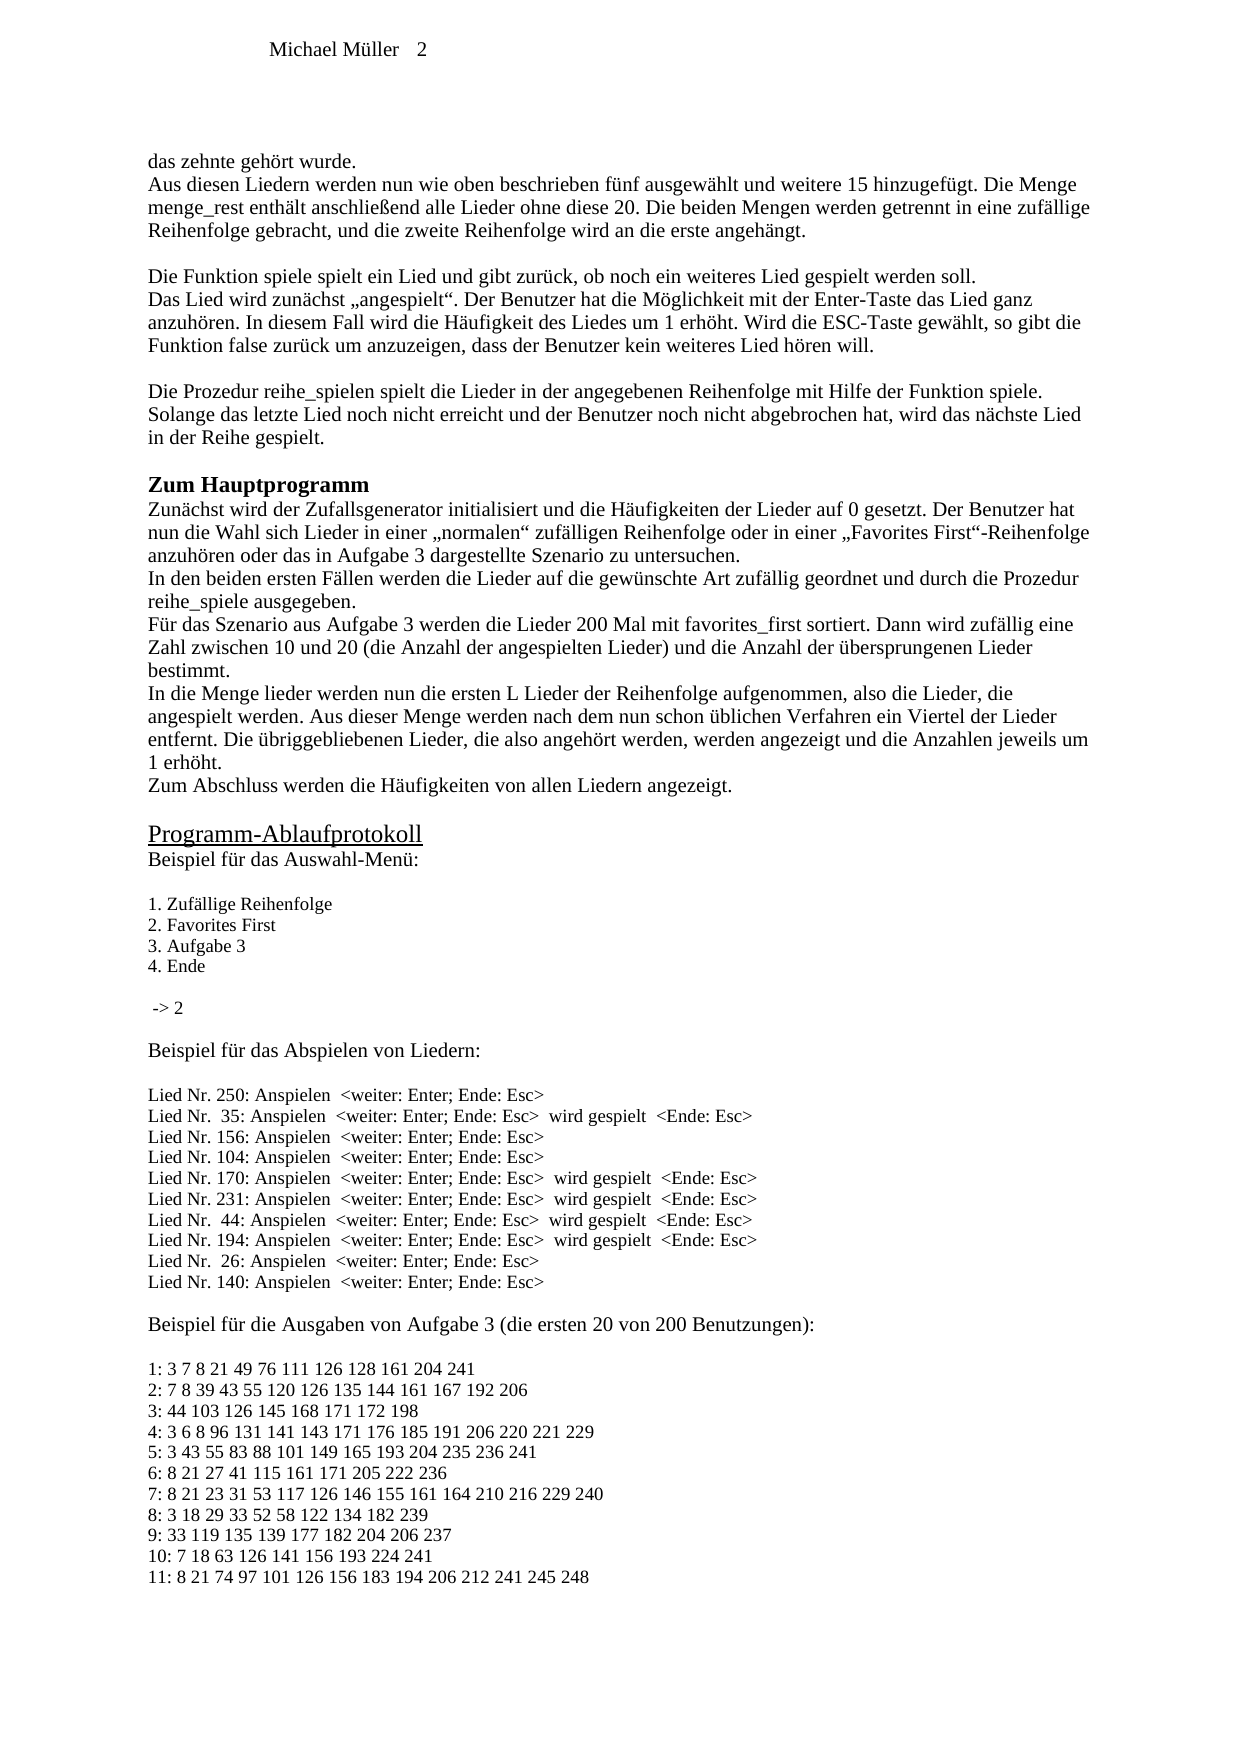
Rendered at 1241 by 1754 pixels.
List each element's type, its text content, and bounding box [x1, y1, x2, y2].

text 10: 7 18 63 126 141 156 193 224 241 [148, 1546, 1092, 1566]
text In den beiden ersten Fällen werden die Lieder auf die gewünschte Art zufällig geordnet und durch die Prozedur reihe_spiele ausgegeben. [148, 567, 1092, 613]
text In die Menge lieder werden nun die ersten L Lieder der Reihenfolge aufgenommen, also die Lieder, die angespielt werden. Aus dieser Menge werden nach dem nun schon üblichen Verfahren ein Viertel der Lieder entfernt. Die übriggebliebenen Lieder, die also angehört werden, werden angezeigt und die Anzahlen jeweils um 1 erhöht. [148, 682, 1092, 774]
text Lied Nr. 44: Anspielen <weiter: Enter; Ende: Esc> wird gespielt <Ende: Esc> [148, 1209, 1092, 1230]
text Programm-Ablaufprotokoll [148, 820, 1092, 848]
text Zunächst wird der Zufallsgenerator initialisiert und die Häufigkeiten der Lieder auf 0 gesetzt. Der Benutzer hat nun die Wahl sich Lieder in einer „normalen“ zufälligen Reihenfolge oder in einer „Favorites First“-Reihenfolge anzuhören oder das in Aufgabe 3 dargestellte Szenario zu untersuchen. [148, 498, 1092, 567]
text 4: 3 6 8 96 131 141 143 171 176 185 191 206 220 221 229 [148, 1421, 1092, 1442]
text Lied Nr. 26: Anspielen <weiter: Enter; Ende: Esc> [148, 1251, 1092, 1272]
text 7: 8 21 23 31 53 117 126 146 155 161 164 210 216 229 240 [148, 1483, 1092, 1504]
text Die Prozedur reihe_spielen spielt die Lieder in der angegebenen Reihenfolge mit Hilfe der Funktion spiele. Solange das letzte Lied noch nicht erreicht und der Benutzer noch nicht abgebrochen hat, wird das nächste Lied in der Reihe gespielt. [148, 380, 1092, 449]
text 4. Ende [148, 956, 1092, 977]
text Lied Nr. 250: Anspielen <weiter: Enter; Ende: Esc> [148, 1085, 1092, 1106]
text Lied Nr. 104: Anspielen <weiter: Enter; Ende: Esc> [148, 1147, 1092, 1168]
text Lied Nr. 170: Anspielen <weiter: Enter; Ende: Esc> wird gespielt <Ende: Esc> [148, 1168, 1092, 1189]
text Beispiel für das Auswahl-Menü: [148, 848, 1092, 871]
text 1. Zufällige Reihenfolge [148, 894, 1092, 914]
text 2. Favorites First [148, 914, 1092, 935]
text Das Lied wird zunächst „angespielt“. Der Benutzer hat die Möglichkeit mit der Enter-Taste das Lied ganz anzuhören. In diesem Fall wird die Häufigkeit des Liedes um 1 erhöht. Wird die ESC-Taste gewählt, so gibt die Funktion false zurück um anzuzeigen, dass der Benutzer kein weiteres Lied hören will. [148, 288, 1092, 357]
text Beispiel für das Abspielen von Liedern: [148, 1039, 1092, 1062]
text -> 2 [148, 997, 1092, 1018]
text 8: 3 18 29 33 52 58 122 134 182 239 [148, 1504, 1092, 1525]
text Beispiel für die Ausgaben von Aufgabe 3 (die ersten 20 von 200 Benutzungen): [148, 1313, 1092, 1336]
text 3: 44 103 126 145 168 171 172 198 [148, 1401, 1092, 1421]
text 5: 3 43 55 83 88 101 149 165 193 204 235 236 241 [148, 1442, 1092, 1463]
text 2: 7 8 39 43 55 120 126 135 144 161 167 192 206 [148, 1380, 1092, 1401]
text das zehnte gehört wurde. [148, 150, 1092, 173]
text Lied Nr. 231: Anspielen <weiter: Enter; Ende: Esc> wird gespielt <Ende: Esc> [148, 1189, 1092, 1209]
text Lied Nr. 35: Anspielen <weiter: Enter; Ende: Esc> wird gespielt <Ende: Esc> [148, 1106, 1092, 1126]
text Lied Nr. 140: Anspielen <weiter: Enter; Ende: Esc> [148, 1272, 1092, 1292]
text 6: 8 21 27 41 115 161 171 205 222 236 [148, 1463, 1092, 1483]
text 9: 33 119 135 139 177 182 204 206 237 [148, 1525, 1092, 1546]
text Lied Nr. 194: Anspielen <weiter: Enter; Ende: Esc> wird gespielt <Ende: Esc> [148, 1230, 1092, 1251]
text 1: 3 7 8 21 49 76 111 126 128 161 204 241 [148, 1359, 1092, 1380]
text Zum Hauptprogramm [148, 472, 1092, 498]
text Für das Szenario aus Aufgabe 3 werden die Lieder 200 Mal mit favorites_first sortiert. Dann wird zufällig eine Zahl zwischen 10 und 20 (die Anzahl der angespielten Lieder) und die Anzahl der übersprungenen Lieder bestimmt. [148, 613, 1092, 682]
text Lied Nr. 156: Anspielen <weiter: Enter; Ende: Esc> [148, 1126, 1092, 1147]
text 11: 8 21 74 97 101 126 156 183 194 206 212 241 245 248 [148, 1566, 1092, 1587]
text 3. Aufgabe 3 [148, 935, 1092, 956]
text Die Funktion spiele spielt ein Lied und gibt zurück, ob noch ein weiteres Lied gespielt werden soll. [148, 265, 1092, 288]
text Zum Abschluss werden die Häufigkeiten von allen Liedern angezeigt. [148, 774, 1092, 797]
text Aus diesen Liedern werden nun wie oben beschrieben fünf ausgewählt und weitere 15 hinzugefügt. Die Menge menge_rest enthält anschließend alle Lieder ohne diese 20. Die beiden Mengen werden getrennt in eine zufällige Reihenfolge gebracht, und die zweite Reihenfolge wird an die erste angehängt. [148, 173, 1092, 242]
